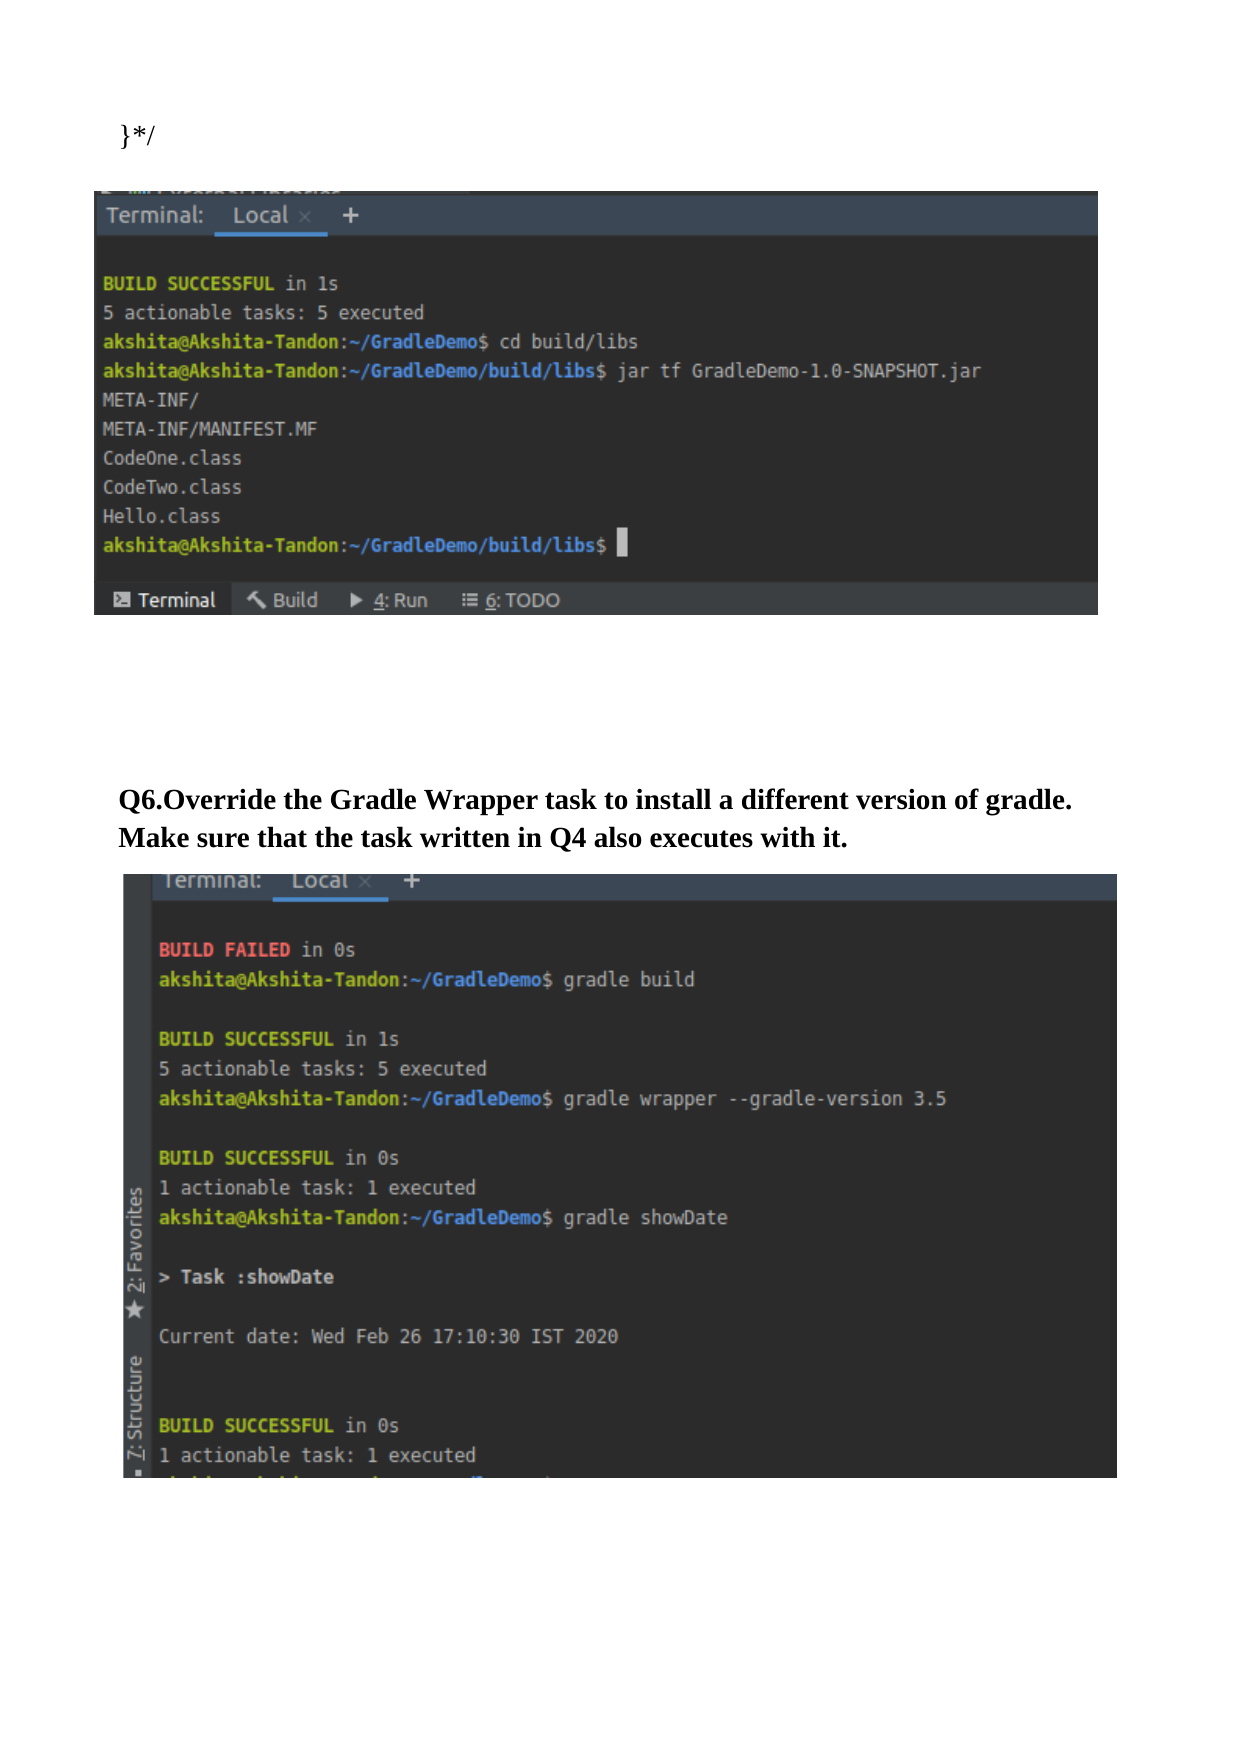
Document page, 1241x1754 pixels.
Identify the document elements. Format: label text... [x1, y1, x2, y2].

picture [123, 874, 1117, 1478]
text }*/ [118, 118, 1122, 152]
text Q6.Override the Gradle Wrapper task to install a different version of gradle. Make sure that the task written in Q4 also executes with it. [118, 782, 1122, 854]
picture [94, 191, 1098, 615]
